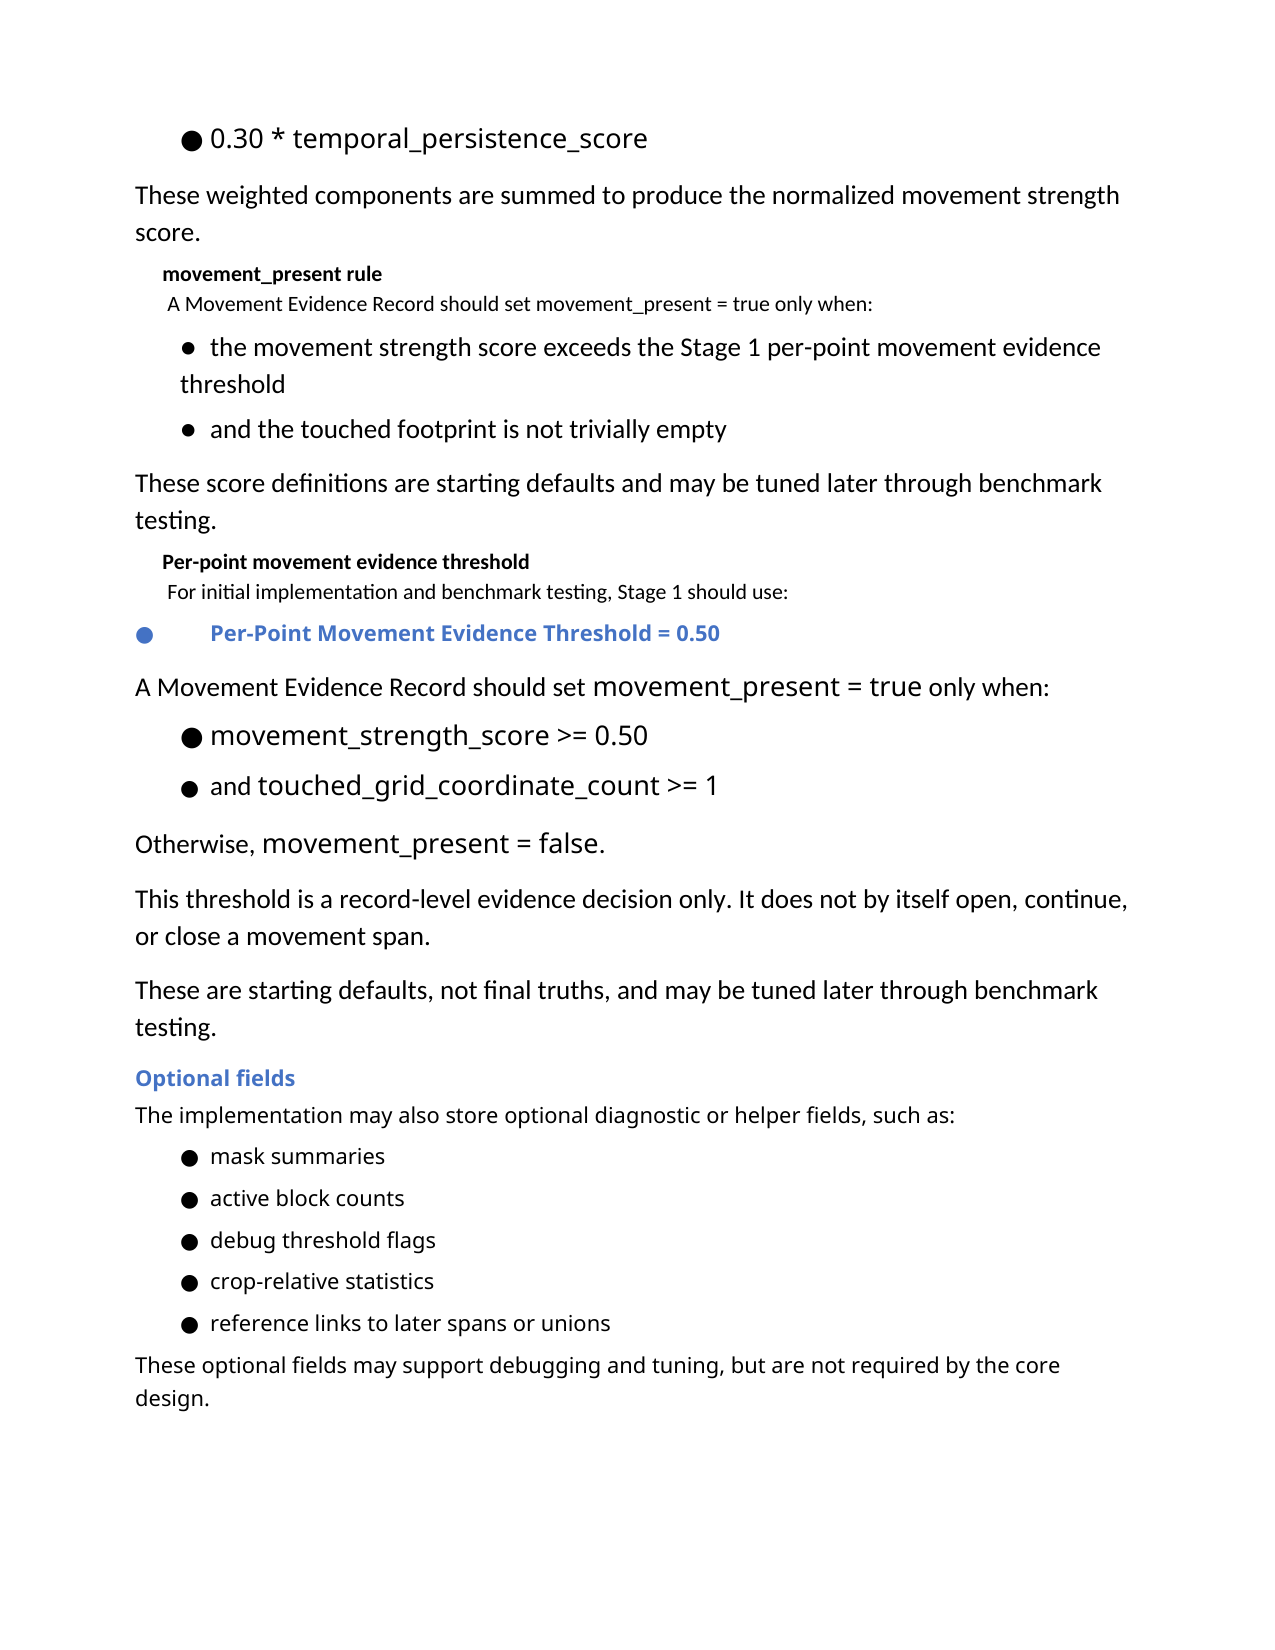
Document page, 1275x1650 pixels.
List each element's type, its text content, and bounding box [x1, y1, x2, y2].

list and touched_grid_coordinate_count >= 1 [180, 766, 1140, 803]
text This threshold is a record-level evidence decision only. It does not by itself open, continue, or close a movement span. [135, 882, 1140, 952]
text These optional fields may support debugging and tuning, but are not required by the core design. [135, 1350, 1140, 1413]
text Per-point movement evidence threshold For initial implementation and benchmark testing, Stage 1 should use: [162, 548, 1140, 605]
list active block counts [180, 1183, 1140, 1213]
text These are starting defaults, not final truths, and may be tuned later through benchmark testing. [135, 973, 1140, 1043]
text The implementation may also store optional diagnostic or helper fields, such as: [135, 1100, 1140, 1129]
list movement_strength_score >= 0.50 [180, 717, 1140, 754]
text These score definitions are starting defaults and may be tuned later through benchmark testing. [135, 466, 1140, 536]
text Otherwise, movement_present = false. [135, 824, 1140, 861]
subtitle Optional fields [135, 1063, 1140, 1093]
list crop-relative statistics [180, 1266, 1140, 1296]
text These weighted components are summed to produce the normalized movement strength score. [135, 178, 1140, 248]
text A Movement Evidence Record should set movement_present = true only when: [135, 667, 1140, 704]
list debug threshold flags [180, 1225, 1140, 1254]
list the movement strength score exceeds the Stage 1 per-point movement evidence threshold [180, 330, 1140, 400]
list and the touched footprint is not trivially empty [180, 412, 1140, 446]
text movement_present rule A Movement Evidence Record should set movement_present = true only when: [162, 260, 1140, 317]
subtitle Per-Point Movement Evidence Threshold = 0.50 [135, 618, 1140, 648]
list reference links to later spans or unions [180, 1308, 1140, 1338]
list mask summaries [180, 1141, 1140, 1171]
list 0.30 * temporal_persistence_score [180, 120, 1140, 157]
